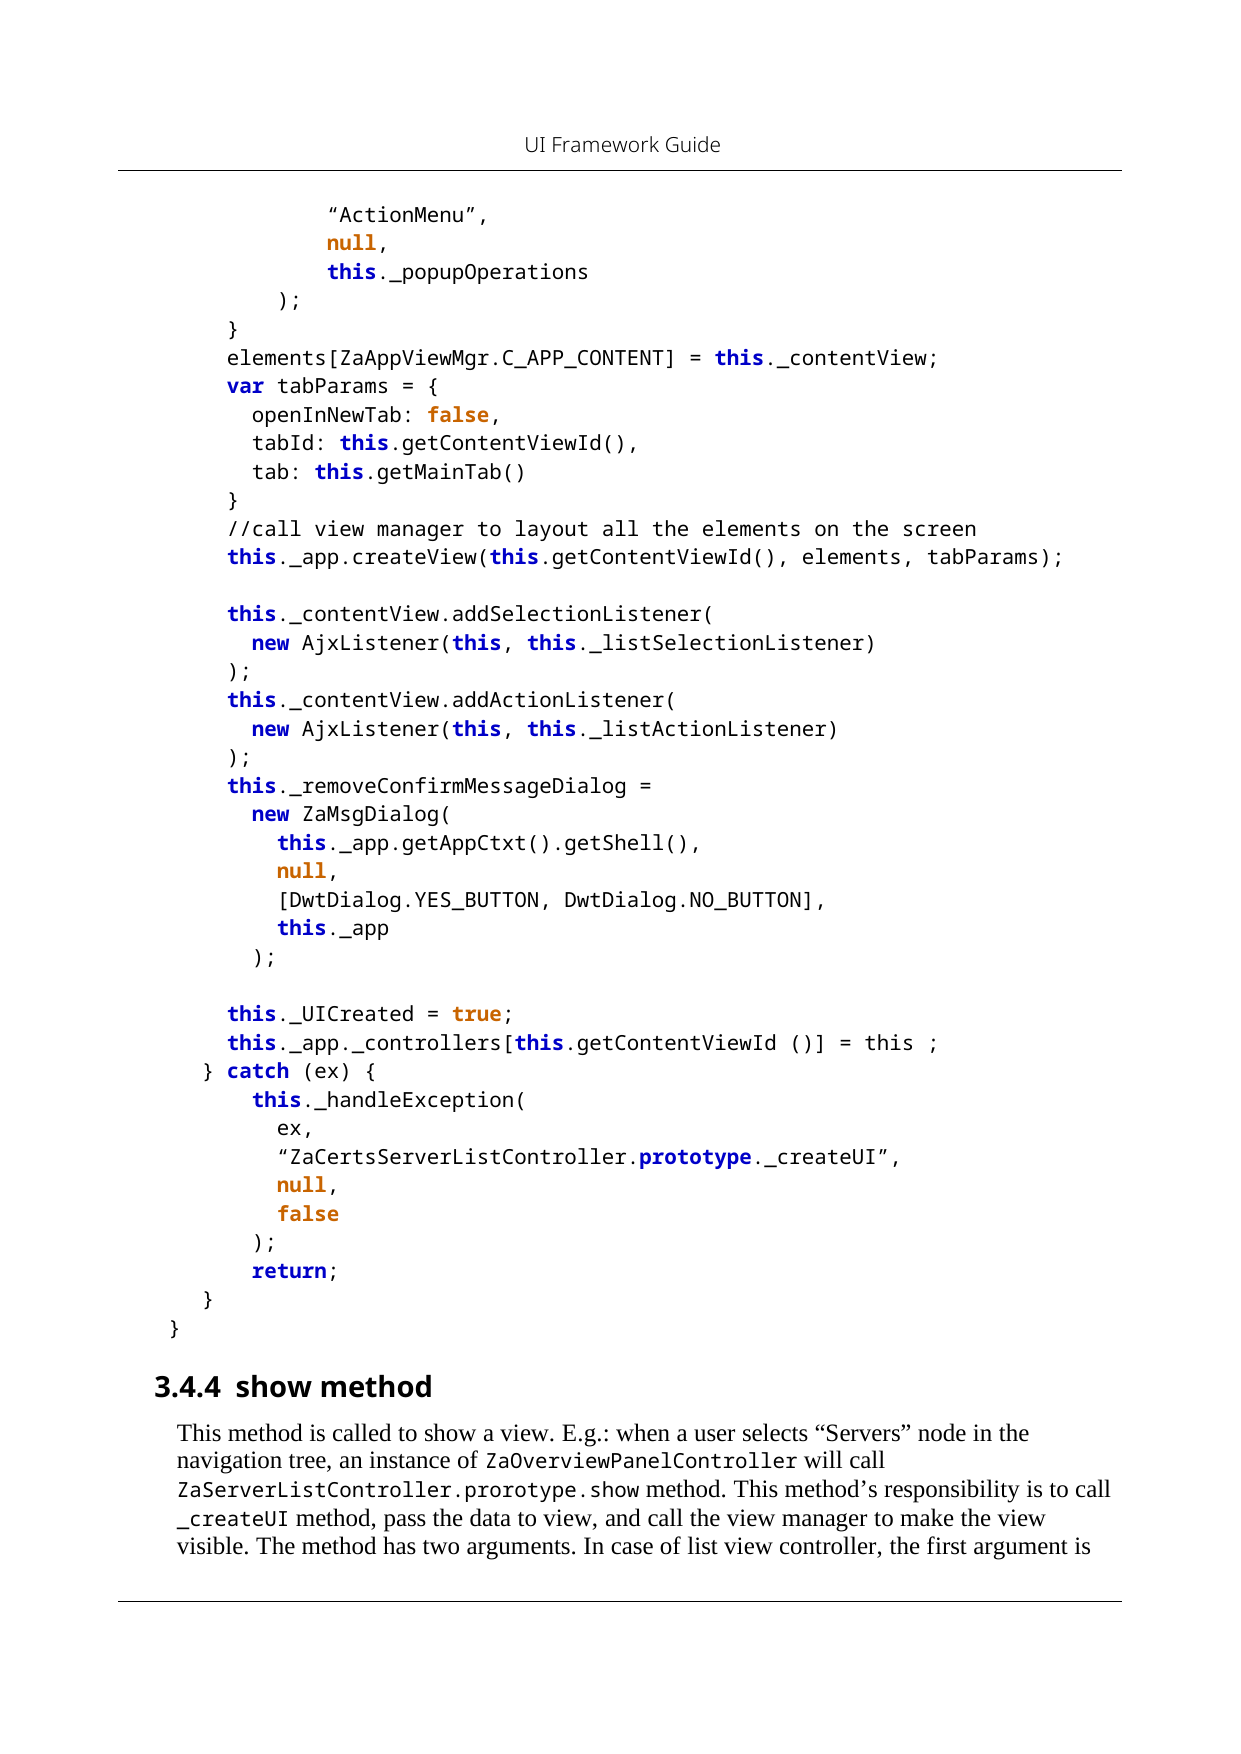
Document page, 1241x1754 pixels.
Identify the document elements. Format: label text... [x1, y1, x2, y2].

text } [177, 314, 1122, 342]
text elements[ZaAppViewMgr.C_APP_CONTENT] = this._contentView; [177, 342, 1122, 371]
text this._removeConfirmMessageDialog = [177, 771, 1122, 799]
text ); [177, 285, 1122, 314]
text this._UICreated = true; [177, 999, 1122, 1027]
text //call view manager to layout all the elements on the screen [177, 514, 1122, 542]
text ); [177, 1227, 1122, 1256]
text false [177, 1199, 1122, 1227]
text this._popupOperations [177, 257, 1122, 285]
text null, [177, 856, 1122, 885]
text this._contentView.addSelectionListener( [177, 599, 1122, 628]
text openInNewTab: false, [177, 399, 1122, 428]
text } catch (ex) { [177, 1056, 1122, 1084]
text this._handleException( [177, 1084, 1122, 1113]
text this._app.createView(this.getContentViewId(), elements, tabParams); [177, 542, 1122, 571]
text ex, [177, 1113, 1122, 1142]
text tab: this.getMainTab() [177, 457, 1122, 485]
text “ActionMenu”, [177, 200, 1122, 228]
text ); [177, 656, 1122, 685]
text return; [177, 1256, 1122, 1284]
text null, [177, 1170, 1122, 1199]
text this._app._controllers[this.getContentViewId ()] = this ; [177, 1027, 1122, 1056]
text } [177, 1284, 1122, 1313]
text ); [177, 742, 1122, 771]
text } [118, 1313, 1122, 1341]
text This method is called to show a view. E.g.: when a user selects “Servers” node in the navigation tree, an instance of ZaOverviewPanelController will call ZaServerListController.prorotype.show method. This method’s responsibility is to call _createUI method, pass the data to view, and call the view manager to make the view visible. The method has two arguments. In case of list view controller, the first argument is [177, 1418, 1122, 1560]
text new ZaMsgDialog( [177, 799, 1122, 828]
text new AjxListener(this, this._listSelectionListener) [177, 628, 1122, 656]
text var tabParams = { [177, 371, 1122, 399]
text this._contentView.addActionListener( [177, 685, 1122, 713]
subtitle show method [154, 1366, 1122, 1406]
text tabId: this.getContentViewId(), [177, 428, 1122, 457]
text null, [177, 228, 1122, 257]
text ); [177, 942, 1122, 970]
text this._app [177, 913, 1122, 942]
text this._app.getAppCtxt().getShell(), [177, 828, 1122, 856]
text [DwtDialog.YES_BUTTON, DwtDialog.NO_BUTTON], [177, 885, 1122, 913]
text } [177, 485, 1122, 514]
text new AjxListener(this, this._listActionListener) [177, 713, 1122, 742]
text “ZaCertsServerListController.prototype._createUI”, [177, 1142, 1122, 1170]
